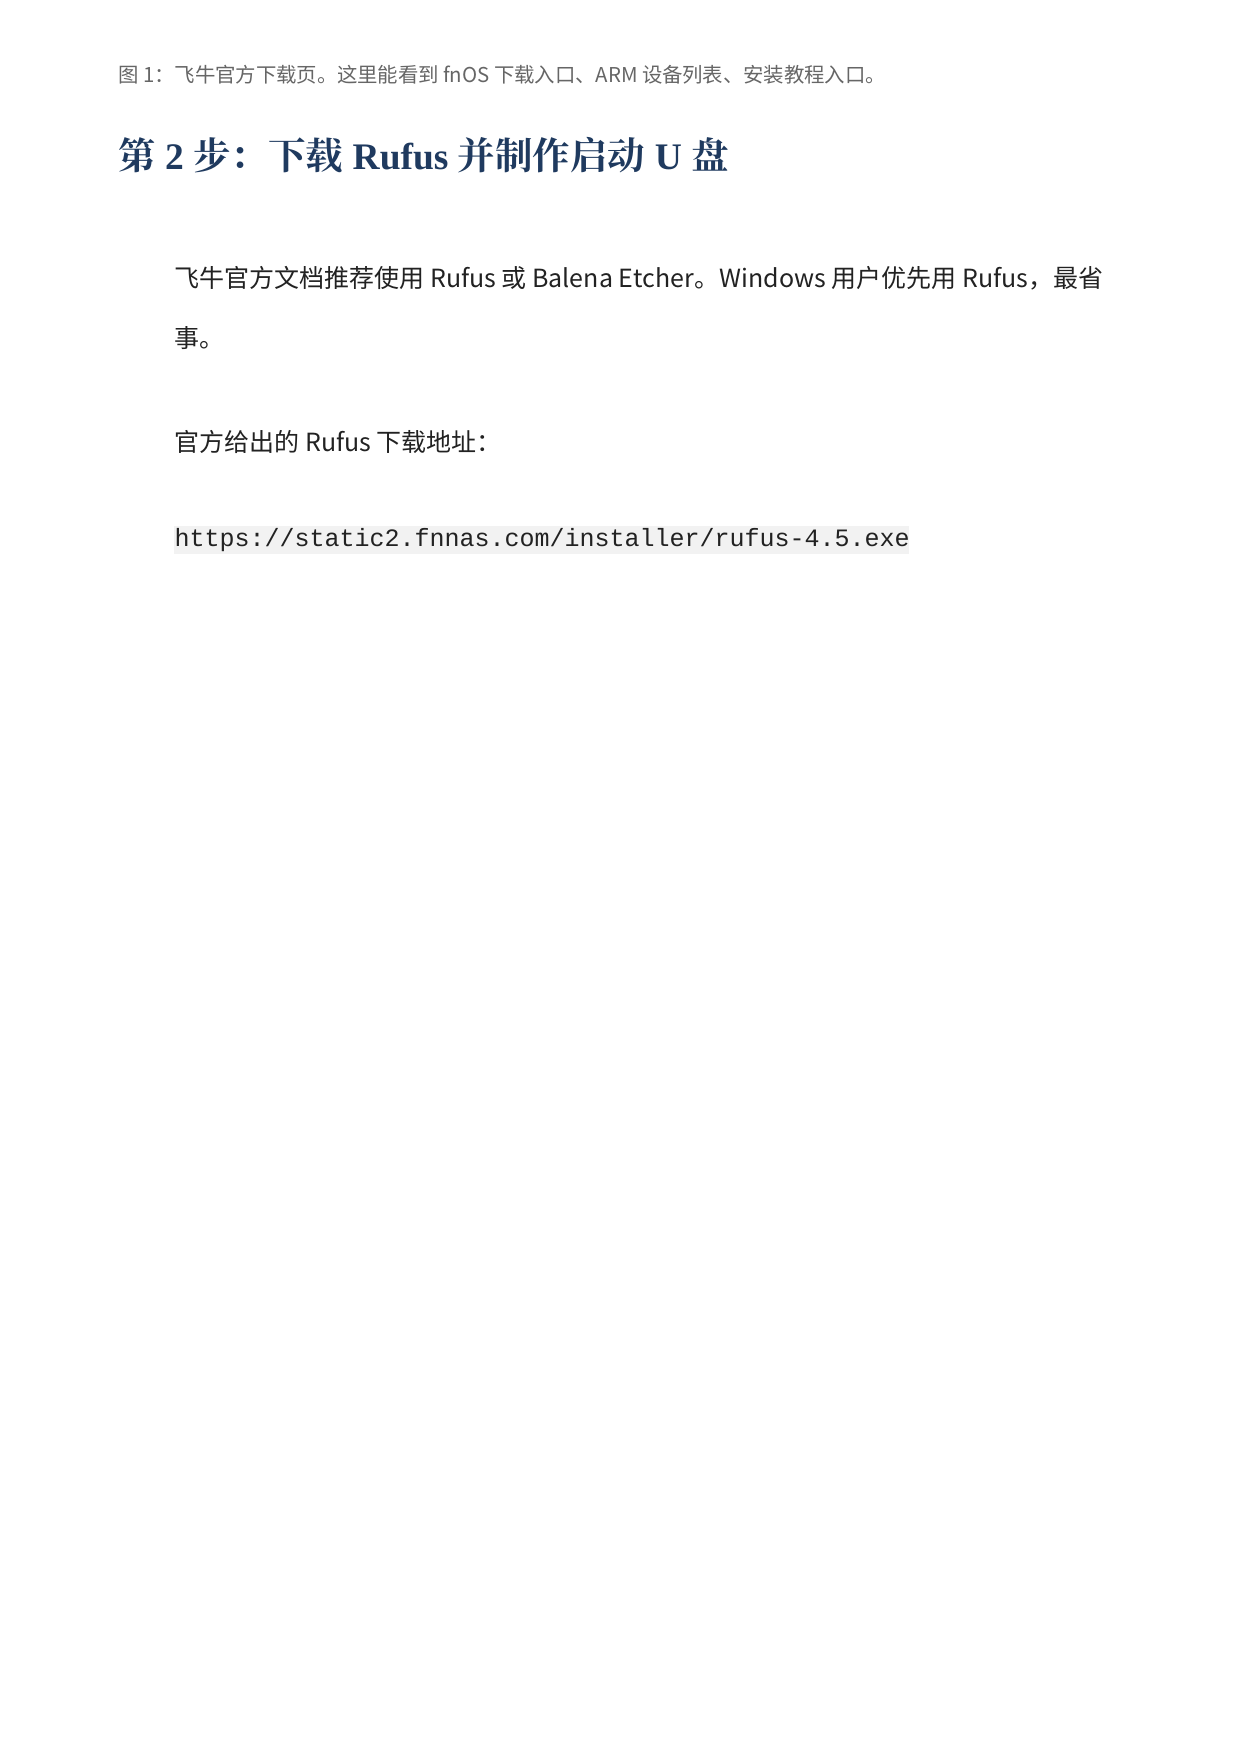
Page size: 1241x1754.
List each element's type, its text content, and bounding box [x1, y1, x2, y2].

subtitle 第 2 步：下载 Rufus 并制作启动 U 盘 [118, 126, 1181, 180]
text https://static2.fnnas.com/installer/rufus-4.5.exe [909, 526, 1125, 554]
text 图 1：飞牛官方下载页。这里能看到 fnOS 下载入口、ARM 设备列表、安装教程入口。 [118, 59, 1181, 88]
text 官方给出的 Rufus 下载地址： [174, 422, 1125, 458]
text 飞牛官方文档推荐使用 Rufus 或 Balena Etcher。Windows 用户优先用 Rufus，最省事。 [174, 259, 1125, 355]
